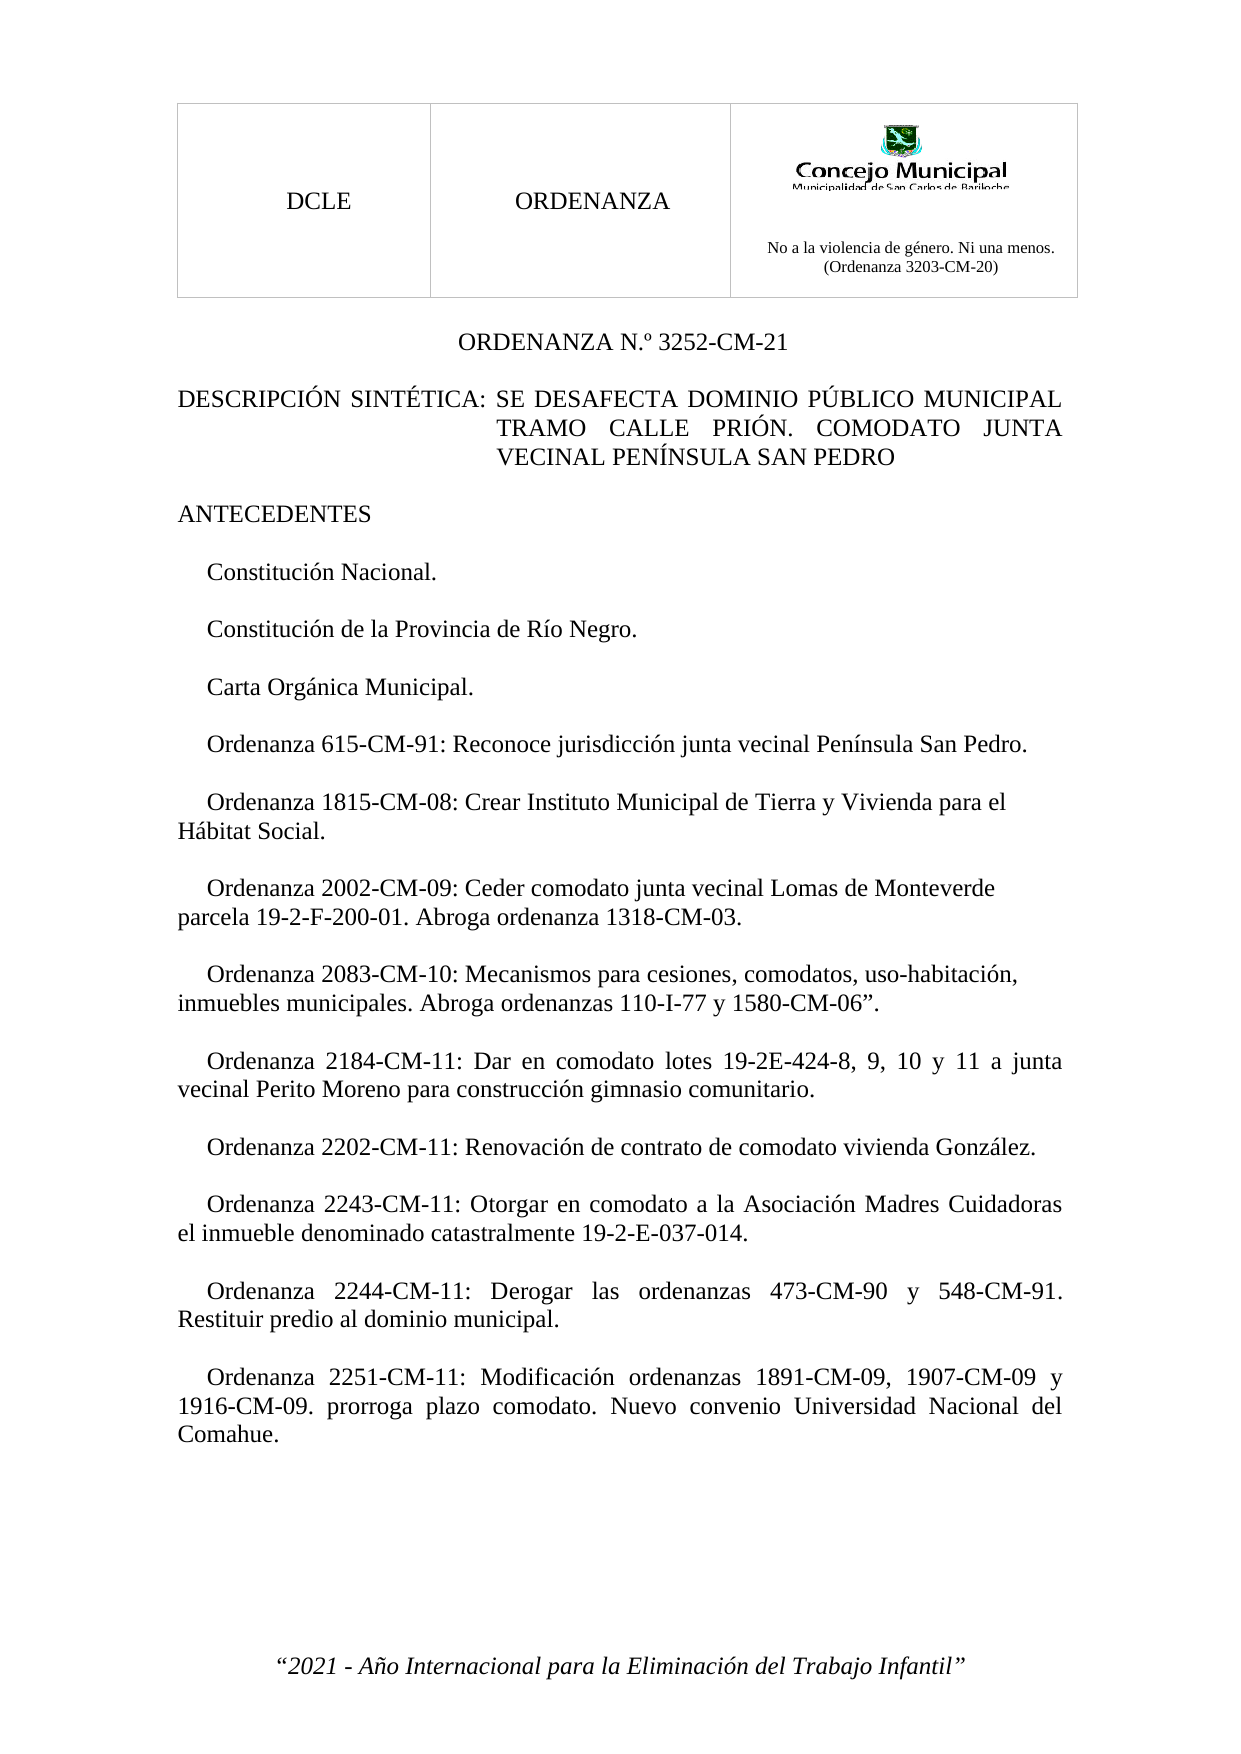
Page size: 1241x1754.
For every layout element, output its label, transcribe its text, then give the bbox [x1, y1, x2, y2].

text Ordenanza 615-CM-91: Reconoce jurisdicción junta vecinal Península San Pedro. [177, 729, 1063, 758]
text DESCRIPCIÓN SINTÉTICA: SE DESAFECTA DOMINIO PÚBLICO MUNICIPAL TRAMO CALLE PRIÓN. COMODATO JUNTA VECINAL PENÍNSULA SAN PEDRO [177, 384, 1063, 471]
text Ordenanza 2184-CM-11: Dar en comodato lotes 19-2E-424-8, 9, 10 y 11 a junta vecinal Perito Moreno para construcción gimnasio comunitario. [177, 1046, 1063, 1103]
text Constitución de la Provincia de Río Negro. [177, 614, 1063, 643]
text Carta Orgánica Municipal. [177, 672, 1063, 701]
text Constitución Nacional. [177, 557, 1063, 586]
text Ordenanza 2002-CM-09: Ceder comodato junta vecinal Lomas de Monteverde parcela 19-2-F-200-01. Abroga ordenanza 1318-CM-03. [177, 873, 1063, 931]
text ORDENANZA N.º 3252-CM-21 [177, 327, 1063, 356]
text Ordenanza 1815-CM-08: Crear Instituto Municipal de Tierra y Vivienda para el Hábitat Social. [177, 787, 1063, 844]
text Ordenanza 2243-CM-11: Otorgar en comodato a la Asociación Madres Cuidadoras el inmueble denominado catastralmente 19-2-E-037-014. [177, 1189, 1063, 1247]
text ANTECEDENTES [177, 499, 1086, 528]
text Ordenanza 2202-CM-11: Renovación de contrato de comodato vivienda González. [177, 1132, 1063, 1161]
text Ordenanza 2251-CM-11: Modificación ordenanzas 1891-CM-09, 1907-CM-09 y 1916-CM-09. prorroga plazo comodato. Nuevo convenio Universidad Nacional del Comahue. [177, 1362, 1063, 1448]
text Ordenanza 2244-CM-11: Derogar las ordenanzas 473-CM-90 y 548-CM-91. Restituir predio al dominio municipal. [177, 1276, 1063, 1333]
text Ordenanza 2083-CM-10: Mecanismos para cesiones, comodatos, uso-habitación, inmuebles municipales. Abroga ordenanzas 110-I-77 y 1580-CM-06”. [177, 959, 1063, 1017]
